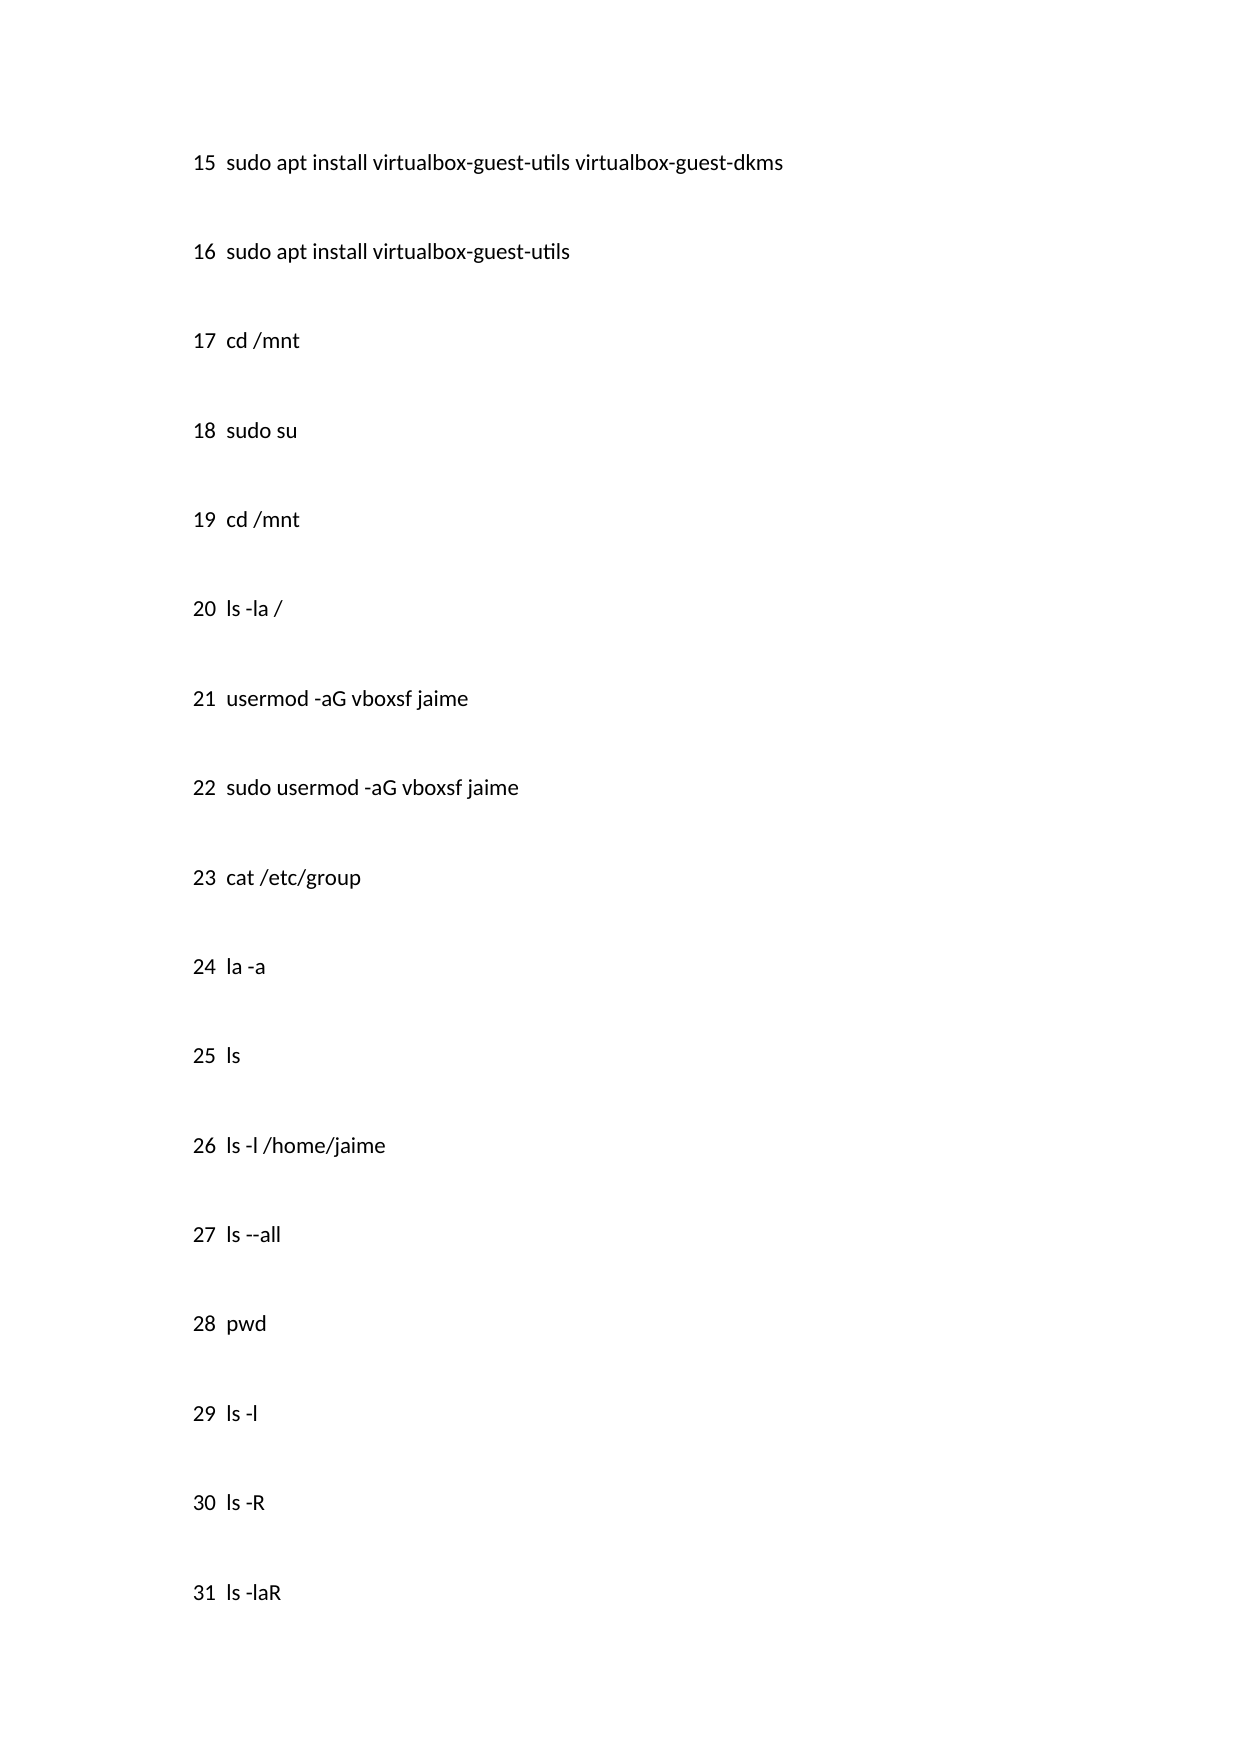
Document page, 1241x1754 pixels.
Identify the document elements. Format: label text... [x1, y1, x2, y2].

text 25 ls [177, 1041, 1063, 1069]
text 19 cd /mnt [177, 505, 1063, 533]
text 18 sudo su [177, 416, 1063, 444]
text 24 la -a [177, 952, 1063, 980]
text 26 ls -l /home/jaime [177, 1131, 1063, 1159]
text 16 sudo apt install virtualbox-guest-utils [177, 237, 1063, 265]
text 30 ls -R [177, 1488, 1063, 1516]
text 22 sudo usermod -aG vboxsf jaime [177, 773, 1063, 801]
text 27 ls --all [177, 1220, 1063, 1248]
text 29 ls -l [177, 1399, 1063, 1427]
text 17 cd /mnt [177, 326, 1063, 354]
text 23 cat /etc/group [177, 863, 1063, 891]
text 21 usermod -aG vboxsf jaime [177, 684, 1063, 712]
text 31 ls -laR [177, 1578, 1063, 1606]
text 28 pwd [177, 1309, 1063, 1337]
text 15 sudo apt install virtualbox-guest-utils virtualbox-guest-dkms [177, 148, 1063, 176]
text 20 ls -la / [177, 594, 1063, 622]
